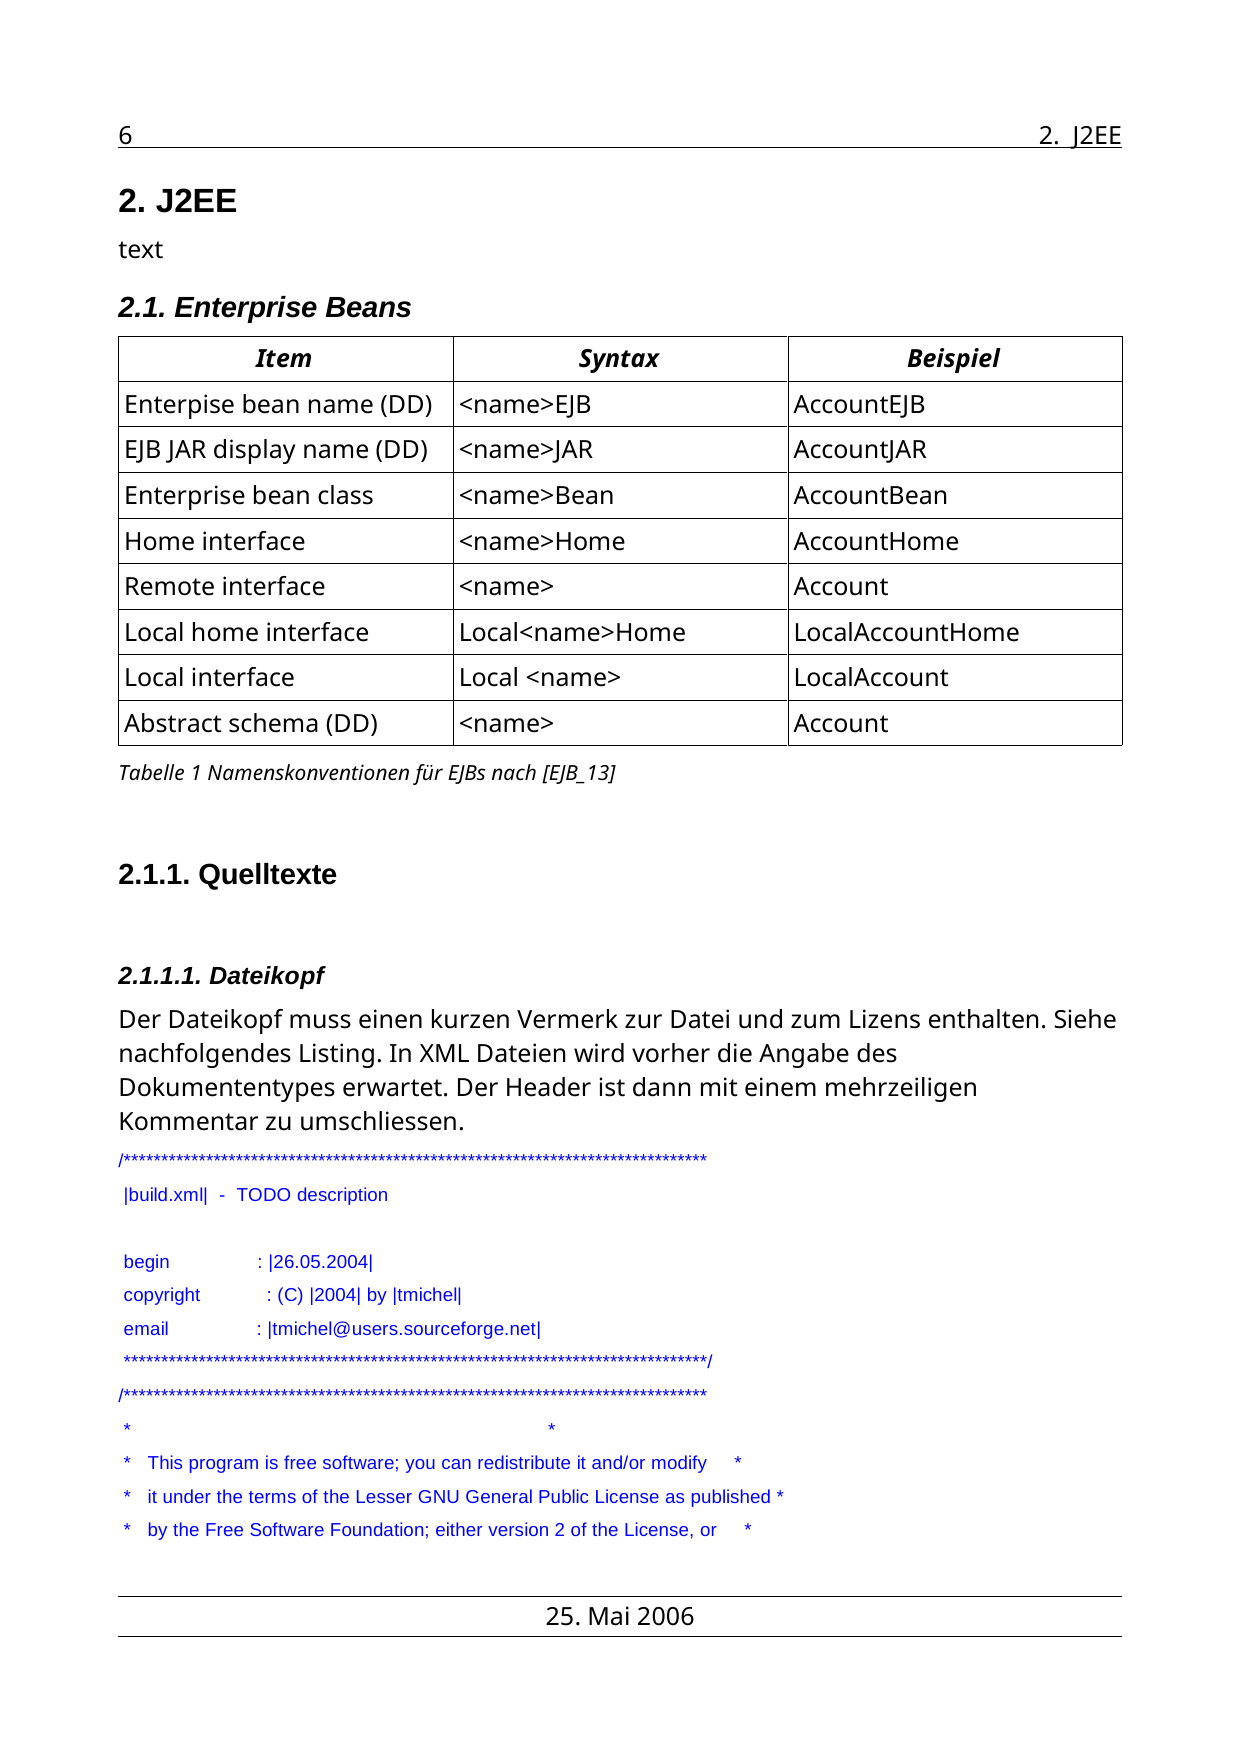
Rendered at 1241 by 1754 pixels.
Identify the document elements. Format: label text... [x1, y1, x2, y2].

text /****************************************************************************** [118, 1151, 1122, 1172]
table_cell AccountJAR [789, 427, 1122, 472]
text copyright : (C) |2004| by |tmichel| [118, 1285, 1122, 1306]
table_cell <name>JAR [454, 427, 787, 472]
table_cell Home interface [119, 519, 453, 563]
table_cell Local home interface [119, 610, 453, 654]
text * it under the terms of the Lesser GNU General Public License as published * [118, 1486, 1122, 1507]
table_cell Remote interface [119, 564, 453, 609]
table_cell AccountEJB [789, 382, 1122, 426]
table_cell Local <name> [454, 655, 787, 700]
text * * [118, 1419, 1122, 1440]
table_cell Local interface [119, 655, 453, 700]
table_cell Account [789, 701, 1122, 745]
table_cell Abstract schema (DD) [119, 701, 453, 745]
subtitle J2EE [118, 182, 1122, 219]
subtitle Enterprise Beans [118, 291, 1122, 323]
table_cell Account [789, 564, 1122, 609]
table_header Item [119, 337, 453, 381]
table_cell LocalAccountHome [789, 610, 1122, 654]
table_cell Enterprise bean class [119, 473, 453, 518]
table_cell <name> [454, 564, 787, 609]
text email : |tmichel@users.sourceforge.net| [118, 1318, 1122, 1339]
text ******************************************************************************/ [118, 1352, 1122, 1373]
table_cell <name>Bean [454, 473, 787, 518]
text Der Dateikopf muss einen kurzen Vermerk zur Datei und zum Lizens enthalten. Siehe nachfolgendes Listing. In XML Dateien wird vorher die Angabe des Dokumententypes erwartet. Der Header ist dann mit einem mehrzeiligen Kommentar zu umschliessen. [118, 1002, 1122, 1138]
text begin : |26.05.2004| [118, 1251, 1122, 1272]
table_header Syntax [454, 337, 787, 381]
text text [118, 232, 1122, 266]
table_cell <name>Home [454, 519, 787, 563]
table_cell AccountHome [789, 519, 1122, 563]
subtitle Quelltexte [118, 858, 1122, 890]
table_cell <name>EJB [454, 382, 787, 426]
table_cell Enterpise bean name (DD) [119, 382, 453, 426]
text /****************************************************************************** [118, 1385, 1122, 1406]
table_header Beispiel [789, 337, 1122, 381]
table_cell EJB JAR display name (DD) [119, 427, 453, 472]
text * by the Free Software Foundation; either version 2 of the License, or * [118, 1519, 1122, 1541]
text Tabelle 1 Namenskonventionen für EJBs nach [EJB_13] [118, 758, 1122, 786]
table_cell <name> [454, 701, 787, 745]
text * This program is free software; you can redistribute it and/or modify * [118, 1452, 1122, 1473]
table_cell LocalAccount [789, 655, 1122, 700]
table_cell Local<name>Home [454, 610, 787, 654]
subtitle Dateikopf [118, 962, 1122, 990]
table_cell AccountBean [789, 473, 1122, 518]
text |build.xml| - TODO description [118, 1184, 1122, 1205]
